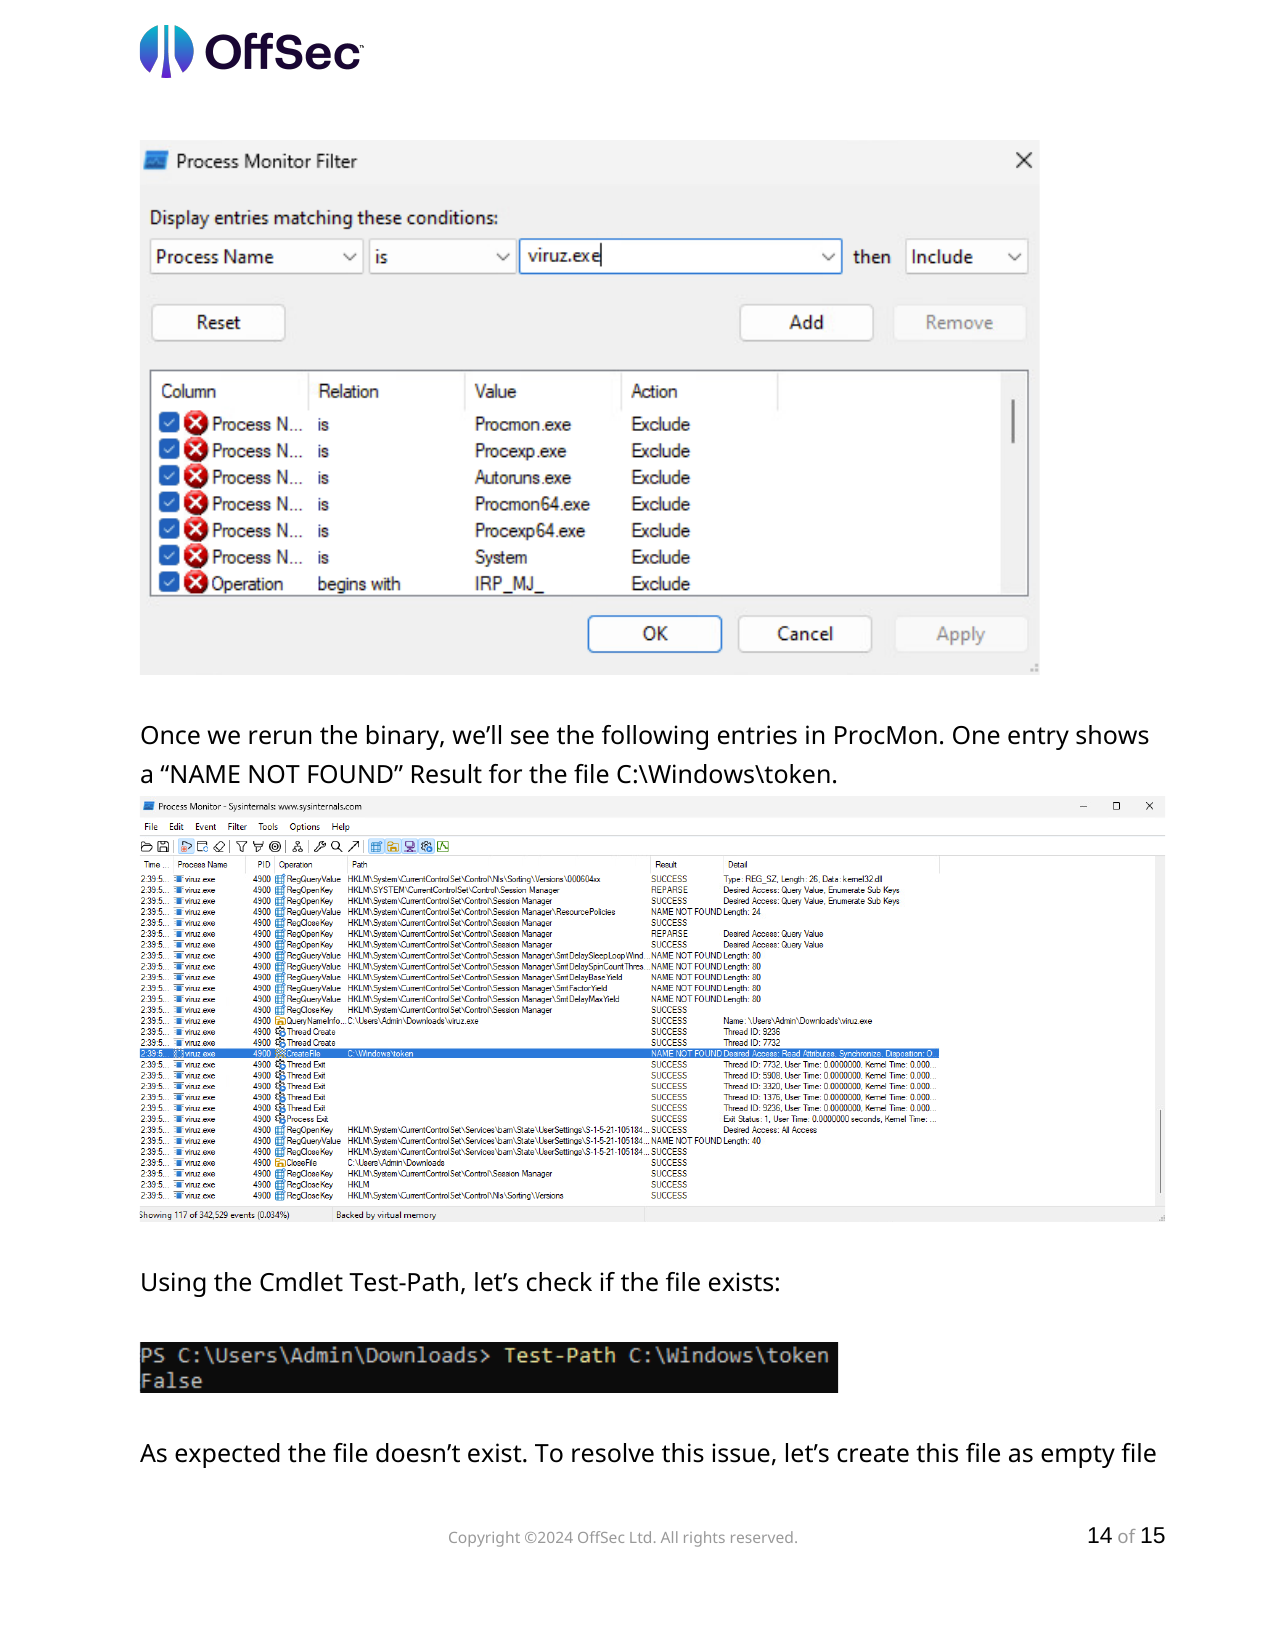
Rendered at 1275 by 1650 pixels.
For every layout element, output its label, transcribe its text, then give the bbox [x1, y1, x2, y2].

picture [139, 796, 1166, 1222]
text Once we rerun the binary, we’ll see the following entries in ProcMon. One entry shows a “NAME NOT FOUND” Result for the file C:\Windows\token. [140, 718, 1165, 791]
text Using the Cmdlet Test-Path, let’s check if the file exists: [140, 1264, 1165, 1298]
text As expected the file doesn’t exist. To resolve this issue, let’s create this file as empty file [140, 1436, 1165, 1470]
picture [139, 1342, 839, 1393]
picture [139, 140, 1040, 675]
picture [139, 25, 364, 78]
